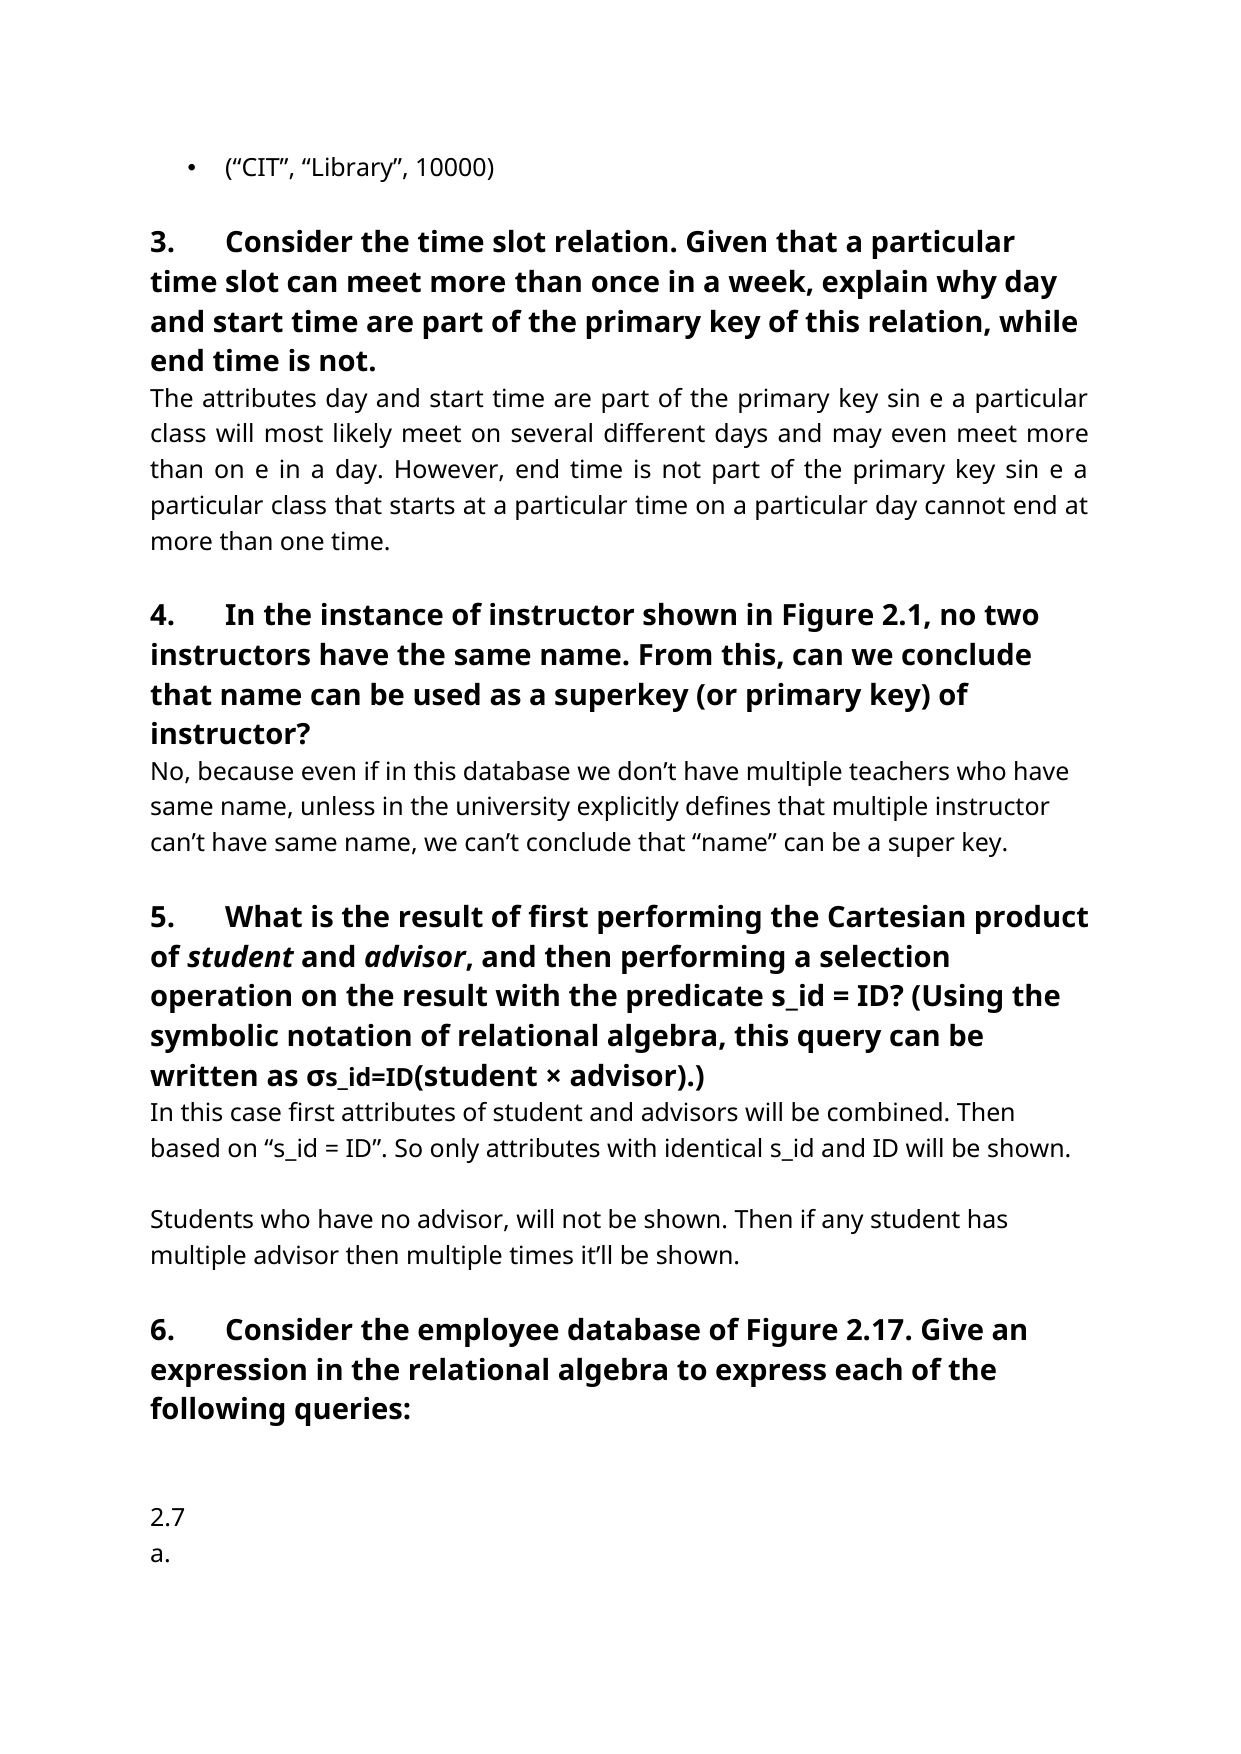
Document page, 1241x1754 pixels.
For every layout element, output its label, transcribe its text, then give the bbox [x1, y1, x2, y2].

text Students who have no advisor, will not be shown. Then if any student has multiple advisor then multiple times it’ll be shown. [150, 1202, 1091, 1272]
text a. [150, 1535, 1091, 1569]
subtitle Consider the time slot relation. Given that a particular time slot can meet more than once in a week, explain why day and start time are part of the primary key of this relation, while end time is not. [150, 221, 1091, 380]
list (“CIT”, “Library”, 10000) [187, 150, 1091, 184]
text The attributes day and start time are part of the primary key sin e a particular class will most likely meet on several different days and may even meet more than on e in a day. However, end time is not part of the primary key sin e a particular class that starts at a particular time on a particular day cannot end at more than one time. [150, 380, 1091, 557]
subtitle What is the result of first performing the Cartesian product of student and advisor, and then performing a selection operation on the result with the predicate s_id = ID? (Using the symbolic notation of relational algebra, this query can be written as σs_id=ID(student × advisor).) [150, 896, 1091, 1095]
text 2.7 [150, 1499, 1091, 1534]
text No, because even if in this database we don’t have multiple teachers who have same name, unless in the university explicitly defines that multiple instructor can’t have same name, we can’t conclude that “name” can be a super key. [150, 753, 1091, 859]
text In this case first attributes of student and advisors will be combined. Then based on “s_id = ID”. So only attributes with identical s_id and ID will be shown. [150, 1095, 1091, 1164]
subtitle In the instance of instructor shown in Figure 2.1, no two instructors have the same name. From this, can we conclude that name can be used as a superkey (or primary key) of instructor? [150, 594, 1091, 753]
subtitle Consider the employee database of Figure 2.17. Give an expression in the relational algebra to express each of the following queries: [150, 1309, 1091, 1428]
